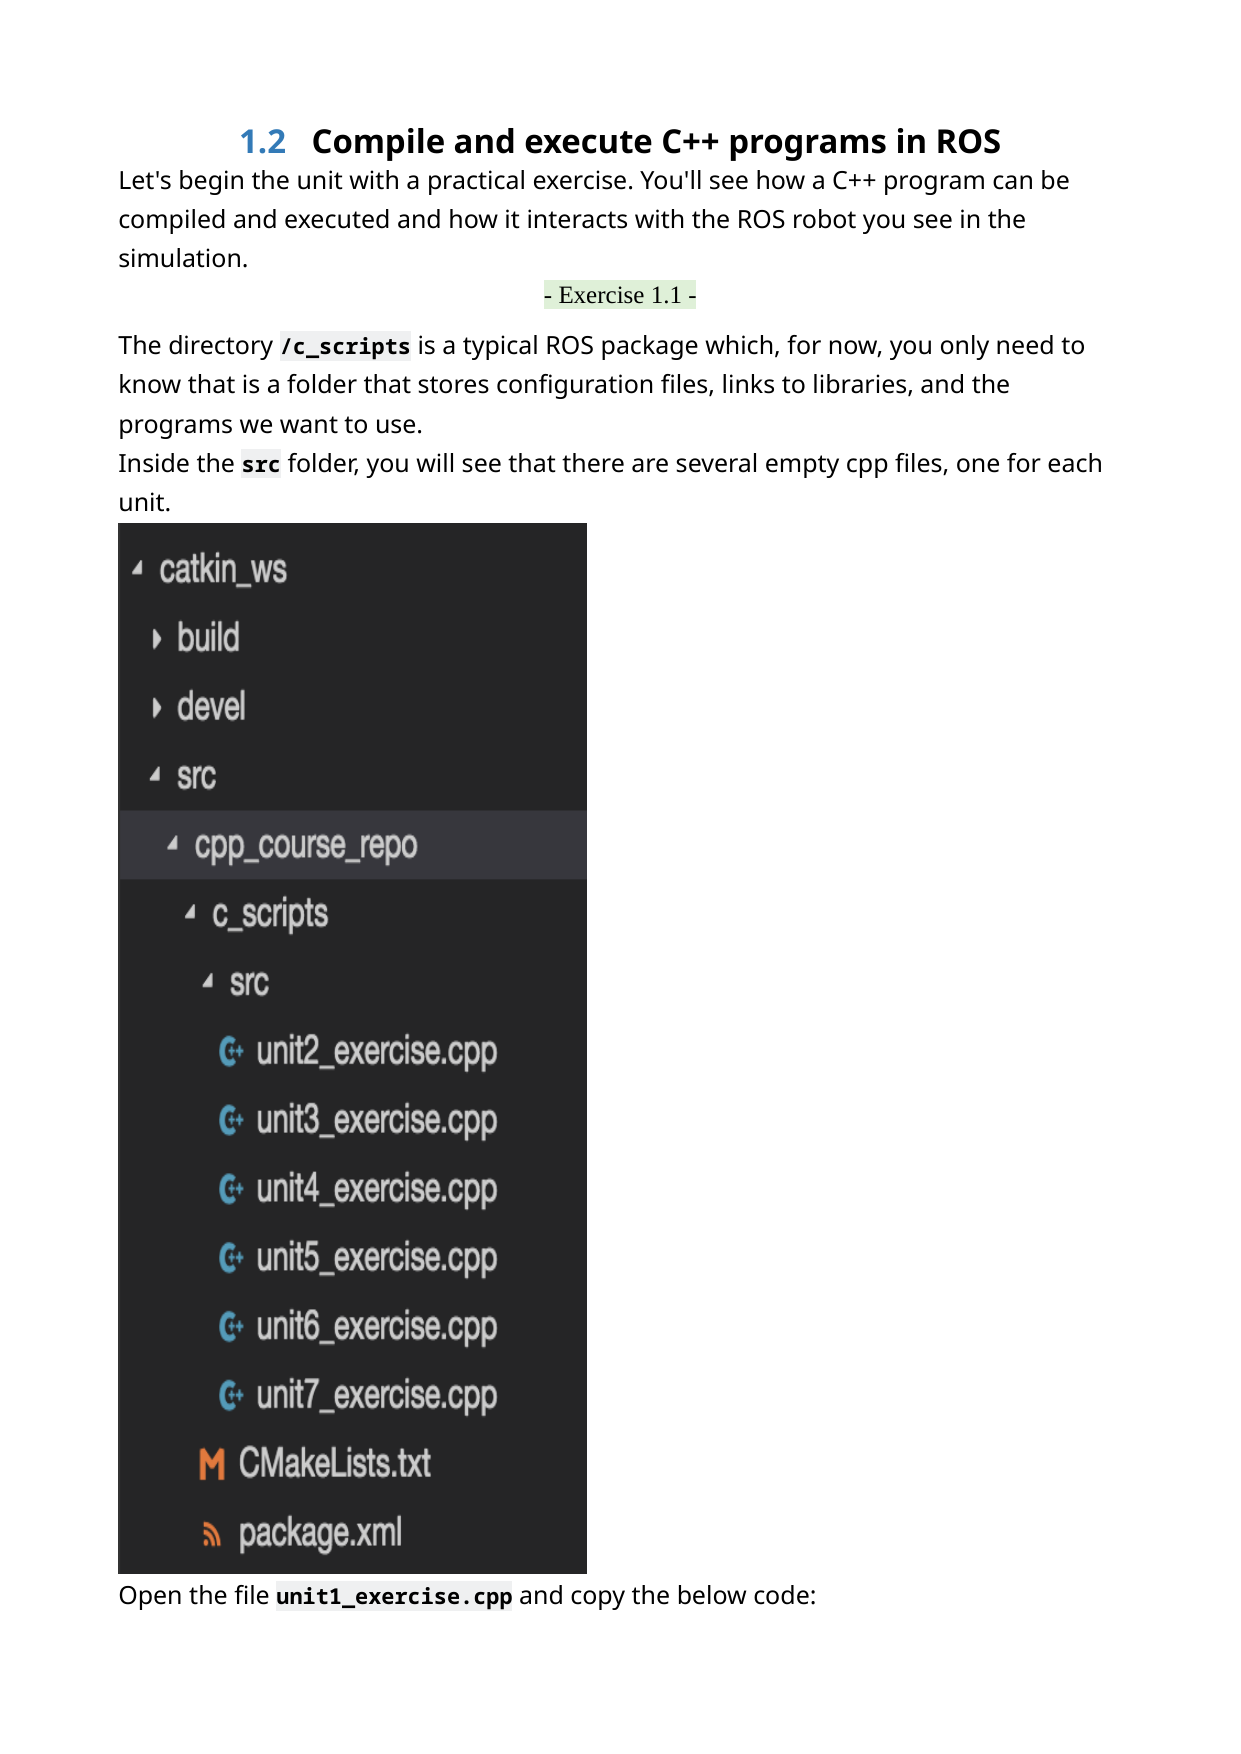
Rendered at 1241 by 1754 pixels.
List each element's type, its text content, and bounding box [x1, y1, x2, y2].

text - Exercise 1.1 - [118, 280, 1122, 309]
text The directory /c_scripts is a typical ROS package which, for now, you only need to know that is a folder that stores configuration files, links to libraries, and the programs we want to use. [118, 328, 1122, 440]
text Inside the src folder, you will see that there are several empty cpp files, one for each unit. [118, 445, 1122, 519]
picture [118, 523, 587, 1574]
text Let's begin the unit with a practical exercise. You'll see how a C++ program can be compiled and executed and how it interacts with the ROS robot you see in the simulation. [118, 163, 1122, 275]
subtitle 1.2 Compile and execute C++ programs in ROS [118, 118, 1122, 163]
text Open the file unit1_exercise.cpp and copy the below code: [118, 1578, 1122, 1612]
